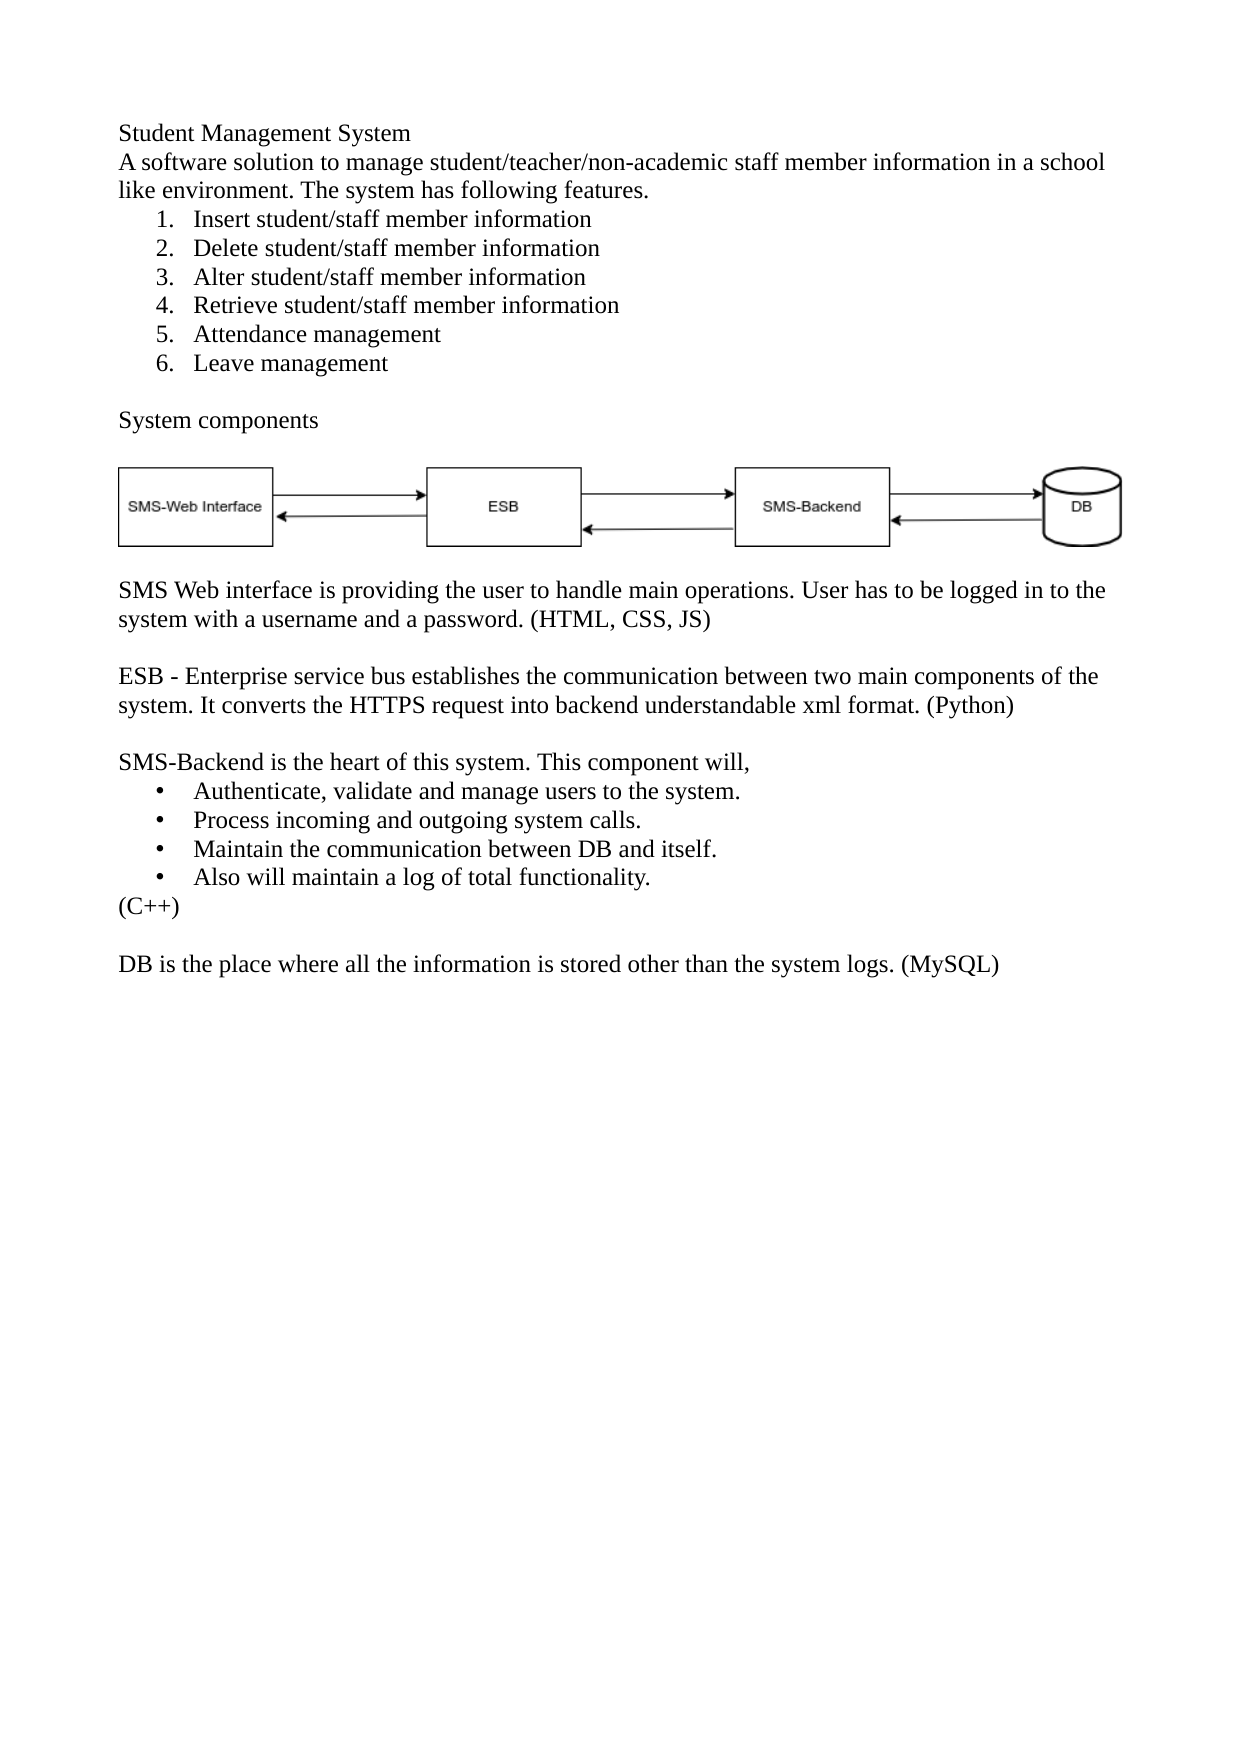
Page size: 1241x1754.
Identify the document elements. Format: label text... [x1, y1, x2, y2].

list Authenticate, validate and manage users to the system. [156, 776, 1122, 805]
picture [118, 466, 1123, 547]
list Process incoming and outgoing system calls. [156, 805, 1122, 834]
text A software solution to manage student/teacher/non-academic staff member information in a school like environment. The system has following features. [118, 147, 1122, 204]
text Student Management System [118, 118, 1122, 147]
text System components [118, 406, 1122, 434]
list Retrieve student/staff member information [156, 291, 1122, 319]
text SMS-Backend is the heart of this system. This component will, [118, 747, 1122, 776]
list Alter student/staff member information [156, 262, 1122, 291]
text ESB - Enterprise service bus establishes the communication between two main components of the system. It converts the HTTPS request into backend understandable xml format. (Python) [118, 661, 1122, 719]
list Delete student/staff member information [156, 233, 1122, 262]
list Leave management [156, 348, 1122, 377]
list Insert student/staff member information [156, 204, 1122, 233]
text (C++) [118, 891, 1122, 920]
list Maintain the communication between DB and itself. [156, 834, 1122, 862]
list Also will maintain a log of total functionality. [156, 862, 1122, 891]
list Attendance management [156, 319, 1122, 348]
text SMS Web interface is providing the user to handle main operations. User has to be logged in to the system with a username and a password. (HTML, CSS, JS) [118, 575, 1122, 632]
text DB is the place where all the information is stored other than the system logs. (MySQL) [118, 949, 1122, 977]
